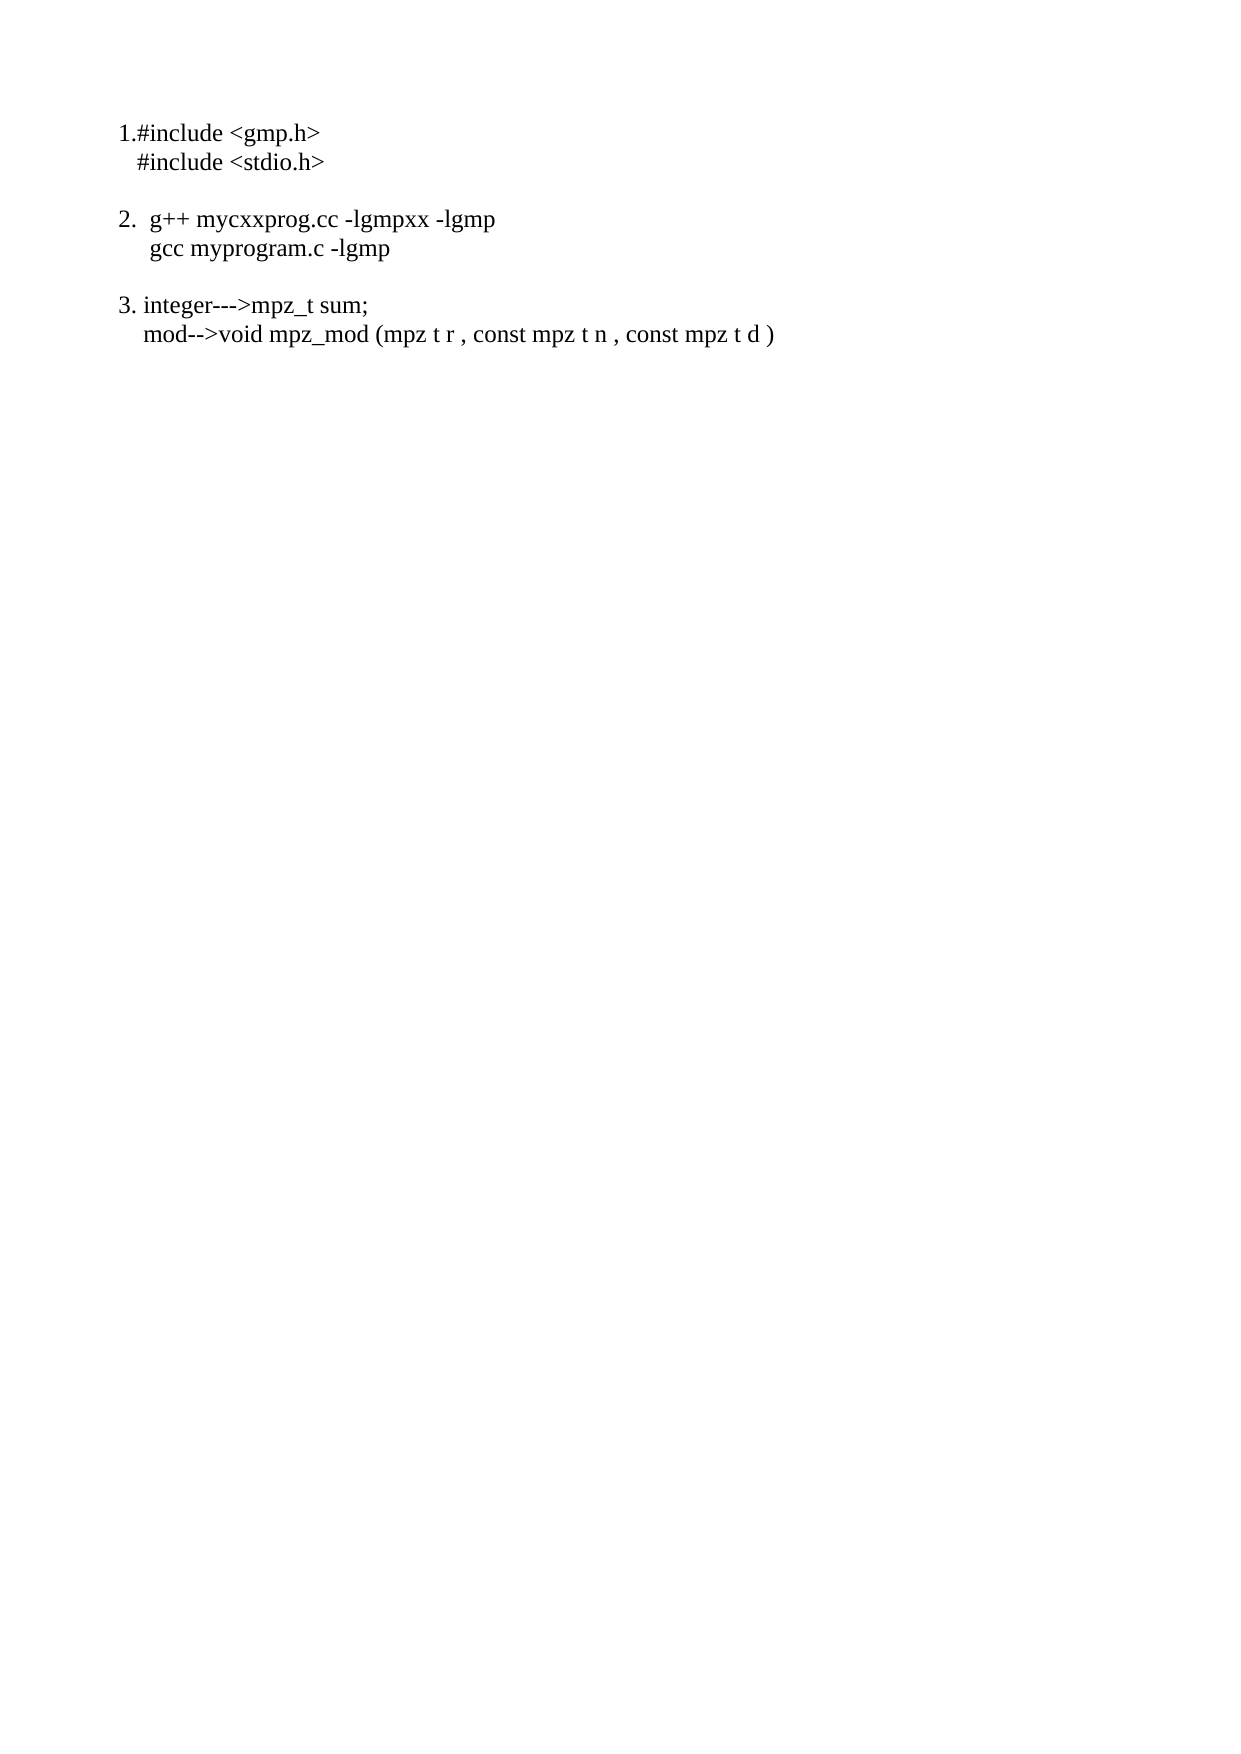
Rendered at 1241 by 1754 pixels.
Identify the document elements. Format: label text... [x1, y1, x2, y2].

text mod-->void mpz_mod (mpz t r , const mpz t n , const mpz t d ) [118, 319, 1122, 348]
text 3. integer--->mpz_t sum; [118, 291, 1122, 319]
text 1.#include <gmp.h> [118, 118, 1122, 147]
text #include <stdio.h> [118, 147, 1122, 176]
text gcc myprogram.c -lgmp [118, 233, 1122, 262]
text 2. g++ mycxxprog.cc -lgmpxx -lgmp [118, 204, 1122, 233]
